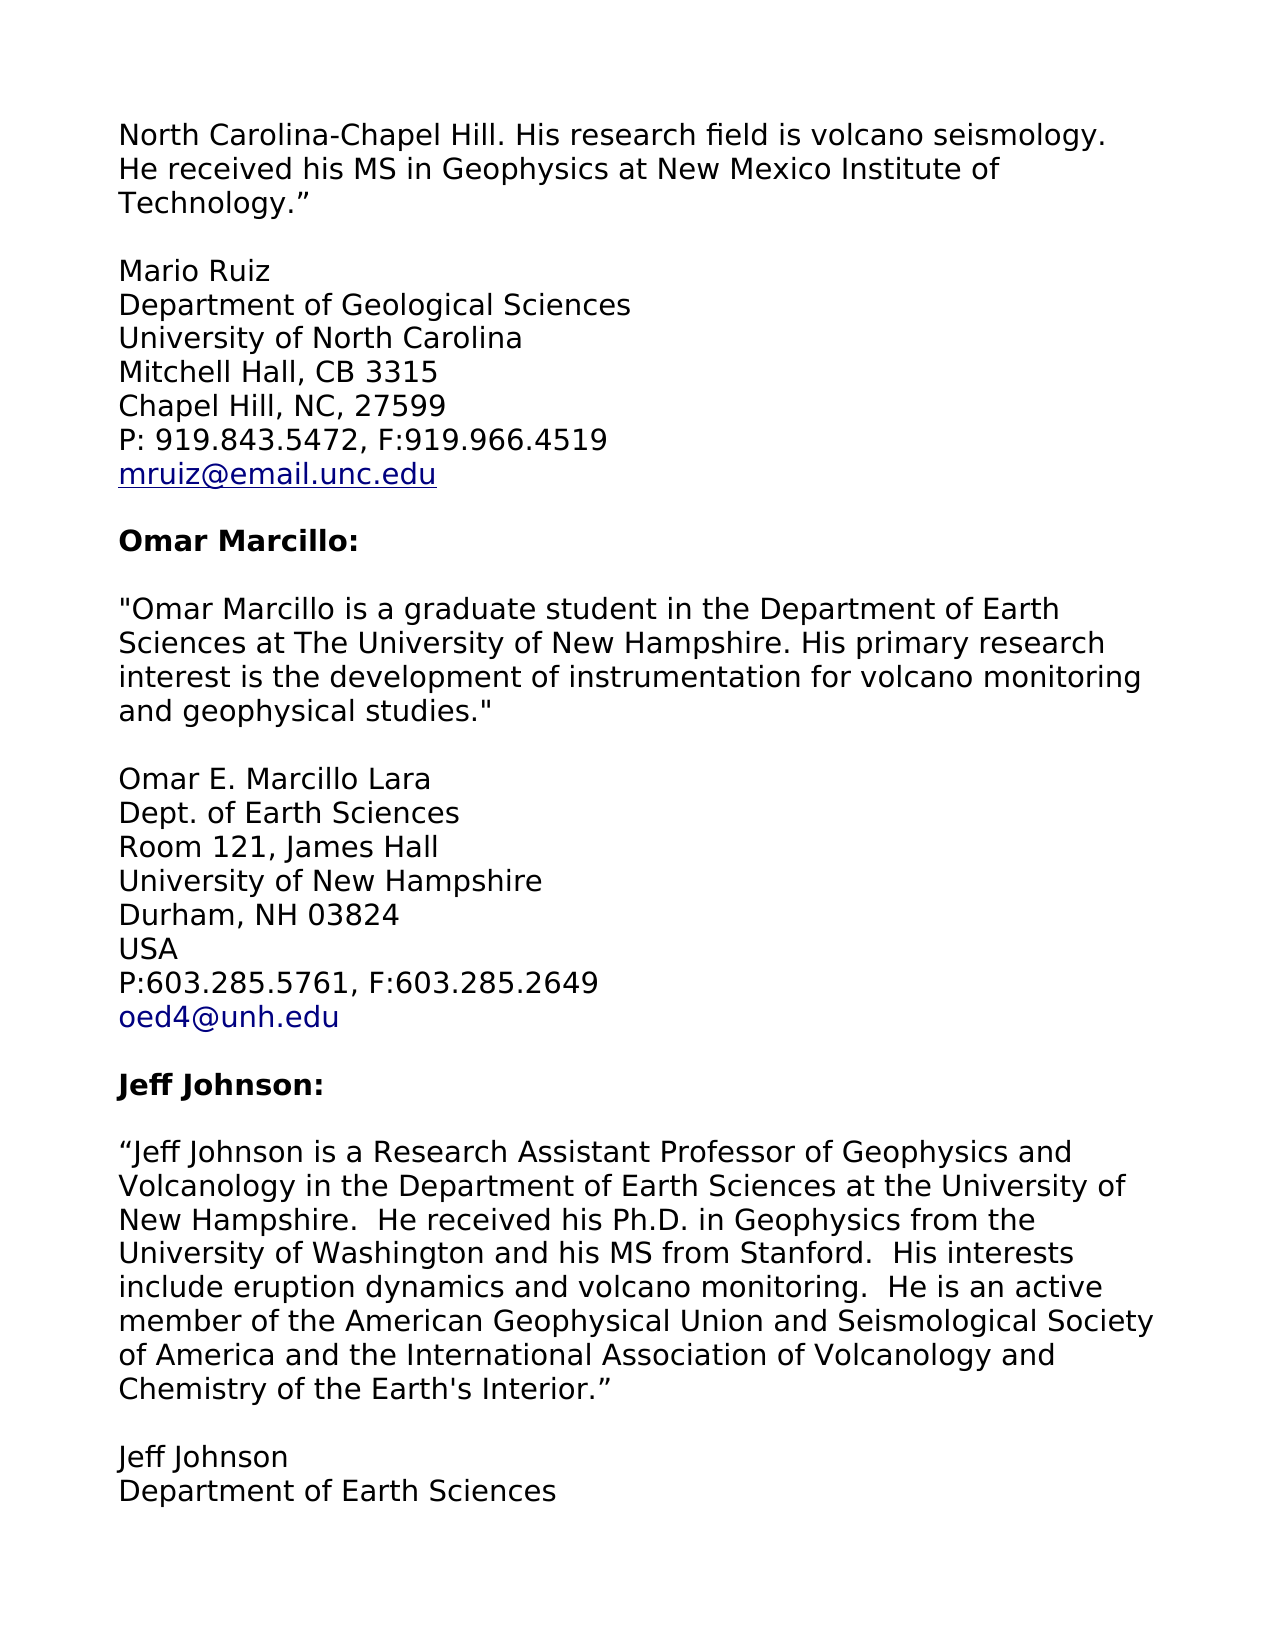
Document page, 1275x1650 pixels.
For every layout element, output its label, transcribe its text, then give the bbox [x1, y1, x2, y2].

text P: 919.843.5472, F:919.966.4519 [118, 424, 1157, 458]
text University of North Carolina [118, 322, 1157, 356]
text Omar Marcillo: [118, 525, 1157, 559]
text Mario Ruiz [118, 254, 1157, 288]
text Jeff Johnson: [118, 1068, 1157, 1102]
text North Carolina-Chapel Hill. His research field is volcano seismology. He received his MS in Geophysics at New Mexico Institute of Technology.” [118, 118, 1157, 220]
text Chapel Hill, NC, 27599 [118, 390, 1157, 424]
text Department of Geological Sciences [118, 288, 1157, 322]
text Department of Earth Sciences [118, 1474, 1157, 1508]
text oed4@unh.edu [118, 1000, 1157, 1034]
text USA P:603.285.5761, F:603.285.2649 [118, 932, 1157, 1000]
text “Jeff Johnson is a Research Assistant Professor of Geophysics and Volcanology in the Department of Earth Sciences at the University of New Hampshire. He received his Ph.D. in Geophysics from the University of Washington and his MS from Stanford. His interests include eruption dynamics and volcano monitoring. He is an active member of the American Geophysical Union and Seismological Society of America and the International Association of Volcanology and Chemistry of the Earth's Interior.” [118, 1135, 1157, 1407]
text Mitchell Hall, CB 3315 [118, 356, 1157, 390]
text "Omar Marcillo is a graduate student in the Department of Earth Sciences at The University of New Hampshire. His primary research interest is the development of instrumentation for volcano monitoring and geophysical studies." [118, 593, 1157, 728]
text Jeff Johnson [118, 1441, 1157, 1474]
text Omar E. Marcillo Lara Dept. of Earth Sciences Room 121, James Hall University of New Hampshire Durham, NH 03824 [118, 762, 1157, 932]
text mruiz@email.unc.edu [118, 458, 1157, 492]
